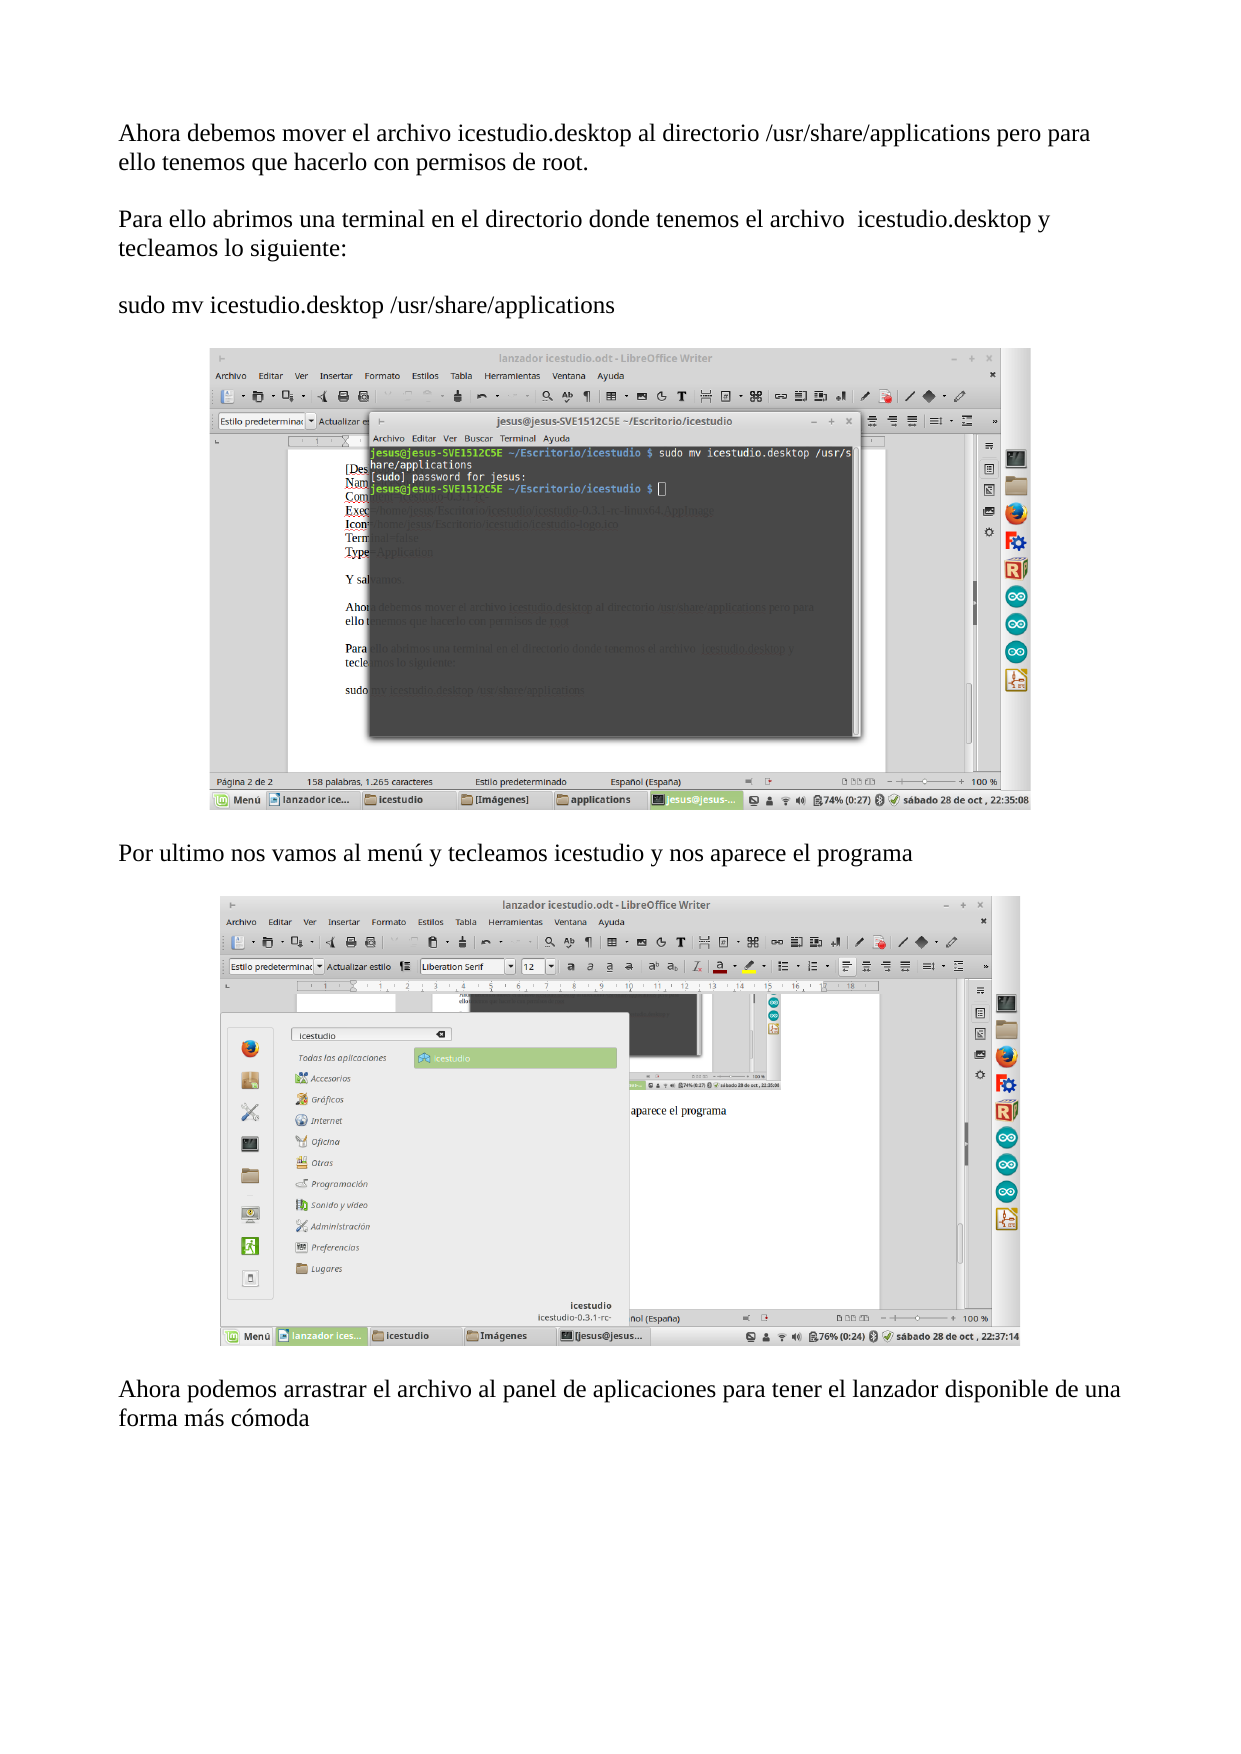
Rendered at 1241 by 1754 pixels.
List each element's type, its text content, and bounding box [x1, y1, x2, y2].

text Ahora debemos mover el archivo icestudio.desktop al directorio /usr/share/applications pero para ello tenemos que hacerlo con permisos de root. [118, 118, 1122, 176]
text sudo mv icestudio.desktop /usr/share/applications [118, 291, 1122, 319]
text Por ultimo nos vamos al menú y tecleamos icestudio y nos aparece el programa [118, 838, 1122, 867]
picture [220, 896, 1020, 1346]
text Ahora podemos arrastrar el archivo al panel de aplicaciones para tener el lanzador disponible de una forma más cómoda [118, 1374, 1122, 1432]
picture [209, 348, 1031, 810]
text Para ello abrimos una terminal en el directorio donde tenemos el archivo icestudio.desktop y tecleamos lo siguiente: [118, 204, 1122, 262]
